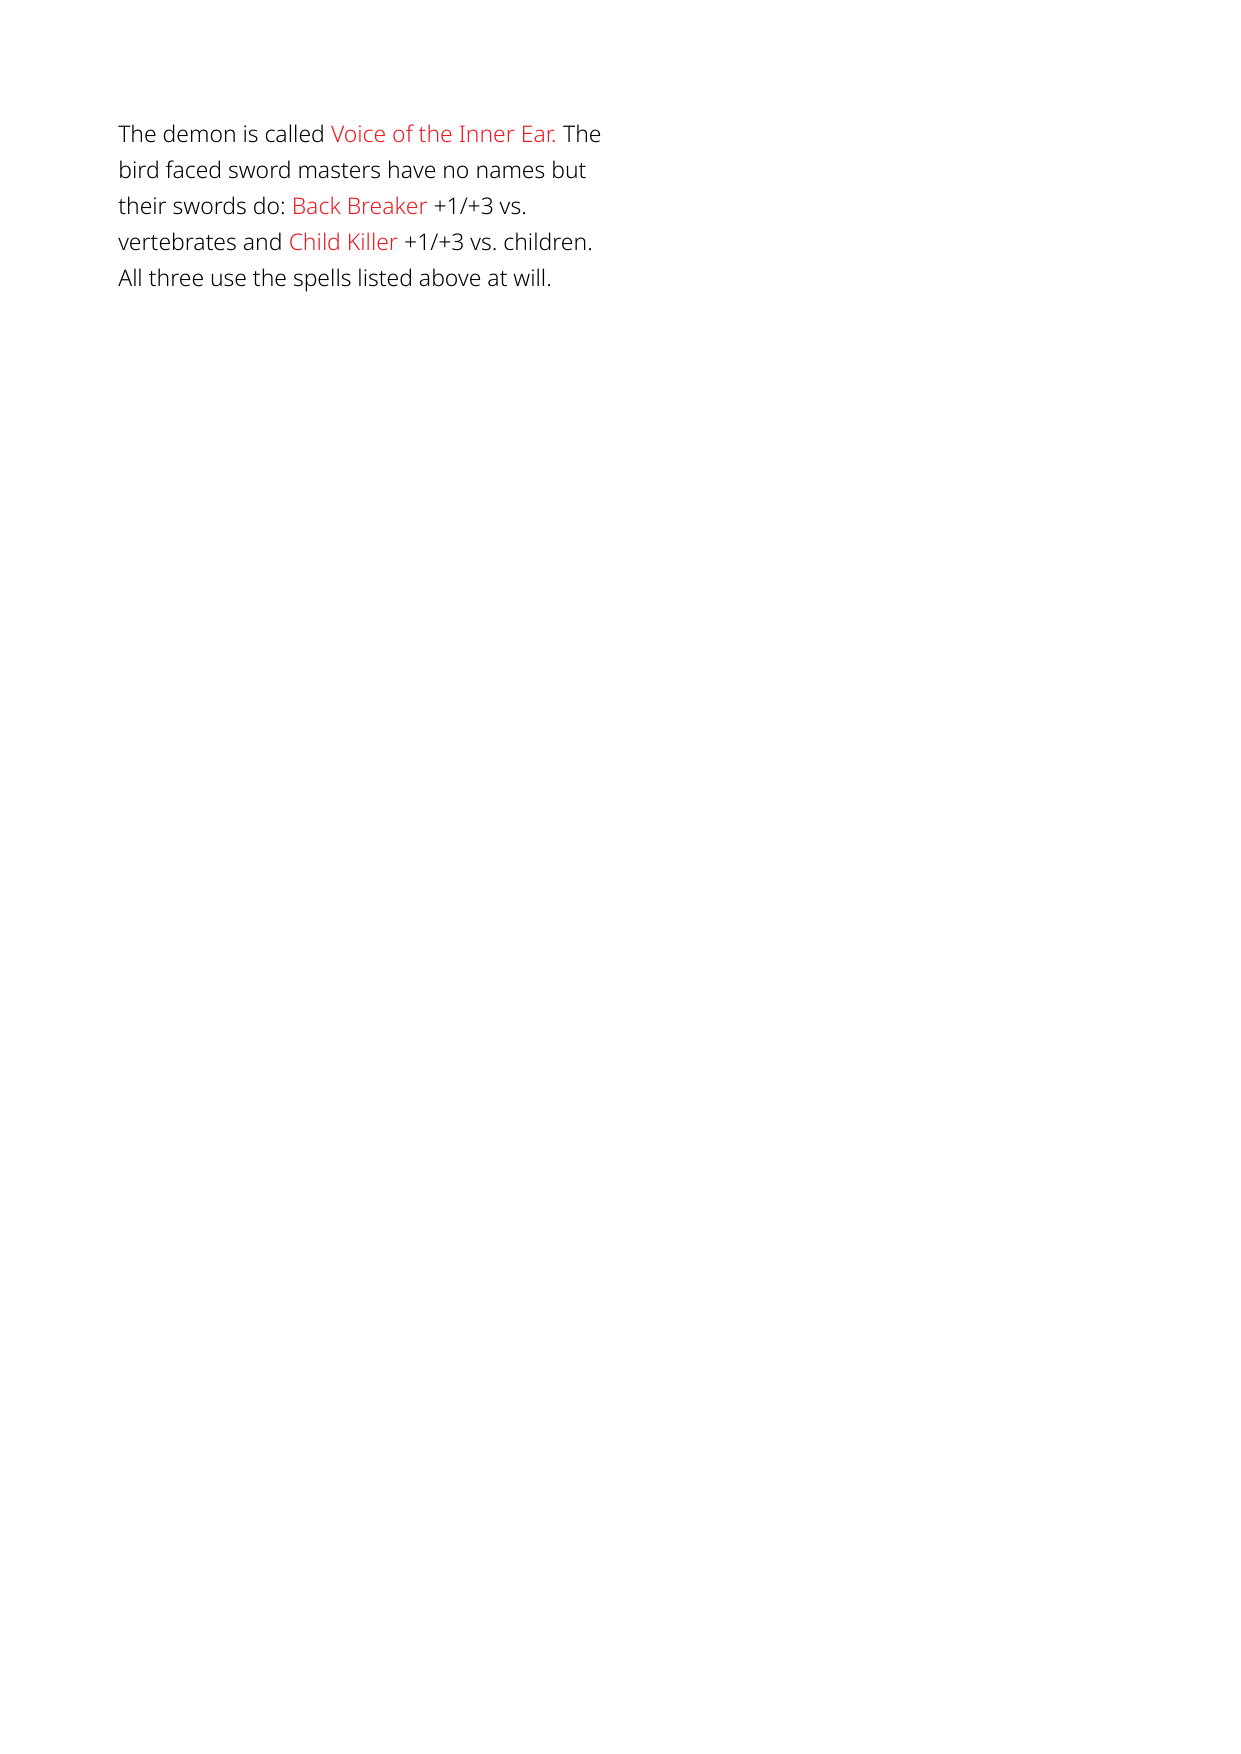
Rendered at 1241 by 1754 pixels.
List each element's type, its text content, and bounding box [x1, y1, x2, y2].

text The demon is called Voice of the Inner Ear. The bird faced sword masters have no names but their swords do: Back Breaker +1/+3 vs. vertebrates and Child Killer +1/+3 vs. children. All three use the spells listed above at will. [118, 118, 605, 293]
